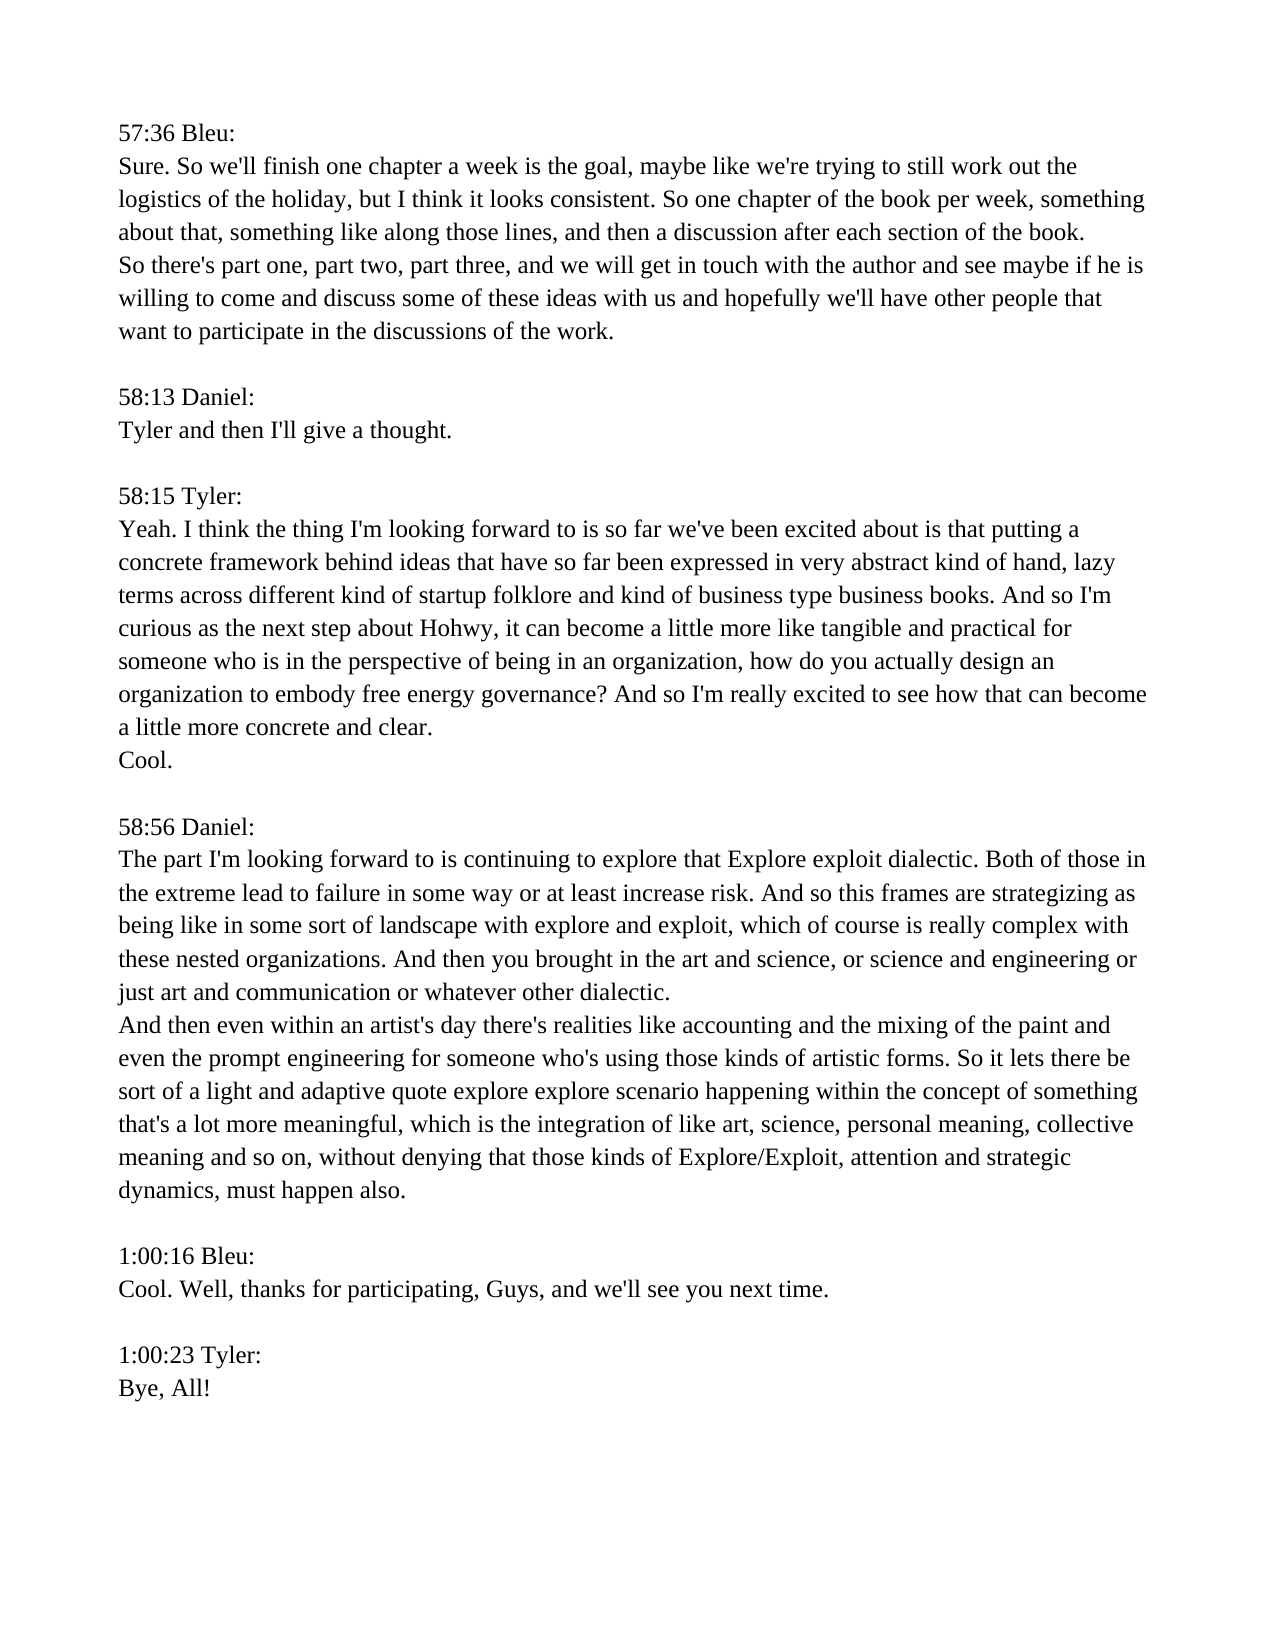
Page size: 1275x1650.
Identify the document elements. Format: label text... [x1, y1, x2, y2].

text 58:56 Daniel: [118, 812, 1157, 840]
text So there's part one, part two, part three, and we will get in touch with the author and see maybe if he is willing to come and discuss some of these ideas with us and hopefully we'll have other people that want to participate in the discussions of the work. [118, 250, 1157, 345]
text Cool. Well, thanks for participating, Guys, and we'll see you next time. [118, 1274, 1157, 1303]
text Sure. So we'll finish one chapter a week is the goal, maybe like we're trying to still work out the logistics of the holiday, but I think it looks consistent. So one chapter of the book per week, something about that, something like along those lines, and then a discussion after each section of the book. [118, 151, 1157, 246]
text 57:36 Bleu: [118, 118, 1157, 147]
text And then even within an artist's day there's realities like accounting and the mixing of the paint and even the prompt engineering for someone who's using those kinds of artistic forms. So it lets there be sort of a light and adaptive quote explore explore scenario happening within the concept of something that's a lot more meaningful, which is the integration of like art, science, personal meaning, collective meaning and so on, without denying that those kinds of Explore/Exploit, attention and strategic dynamics, must happen also. [118, 1010, 1157, 1203]
text Bye, All! [118, 1373, 1157, 1402]
text Tyler and then I'll give a thought. [118, 415, 1157, 444]
text Cool. [118, 746, 1157, 774]
text 58:13 Daniel: [118, 382, 1157, 411]
text The part I'm looking forward to is continuing to explore that Explore exploit dialectic. Both of those in the extreme lead to failure in some way or at least increase risk. And so this frames are strategizing as being like in some sort of landscape with explore and exploit, which of course is really complex with these nested organizations. And then you brought in the art and science, or science and engineering or just art and communication or whatever other dialectic. [118, 844, 1157, 1005]
text 1:00:23 Tyler: [118, 1340, 1157, 1369]
text 58:15 Tyler: [118, 481, 1157, 510]
text Yeah. I think the thing I'm looking forward to is so far we've been excited about is that putting a concrete framework behind ideas that have so far been expressed in very abstract kind of hand, lazy terms across different kind of startup folklore and kind of business type business books. And so I'm curious as the next step about Hohwy, it can become a little more like tangible and practical for someone who is in the perspective of being in an organization, how do you actually design an organization to embody free energy governance? And so I'm really excited to see how that can become a little more concrete and clear. [118, 514, 1157, 741]
text 1:00:16 Bleu: [118, 1241, 1157, 1269]
